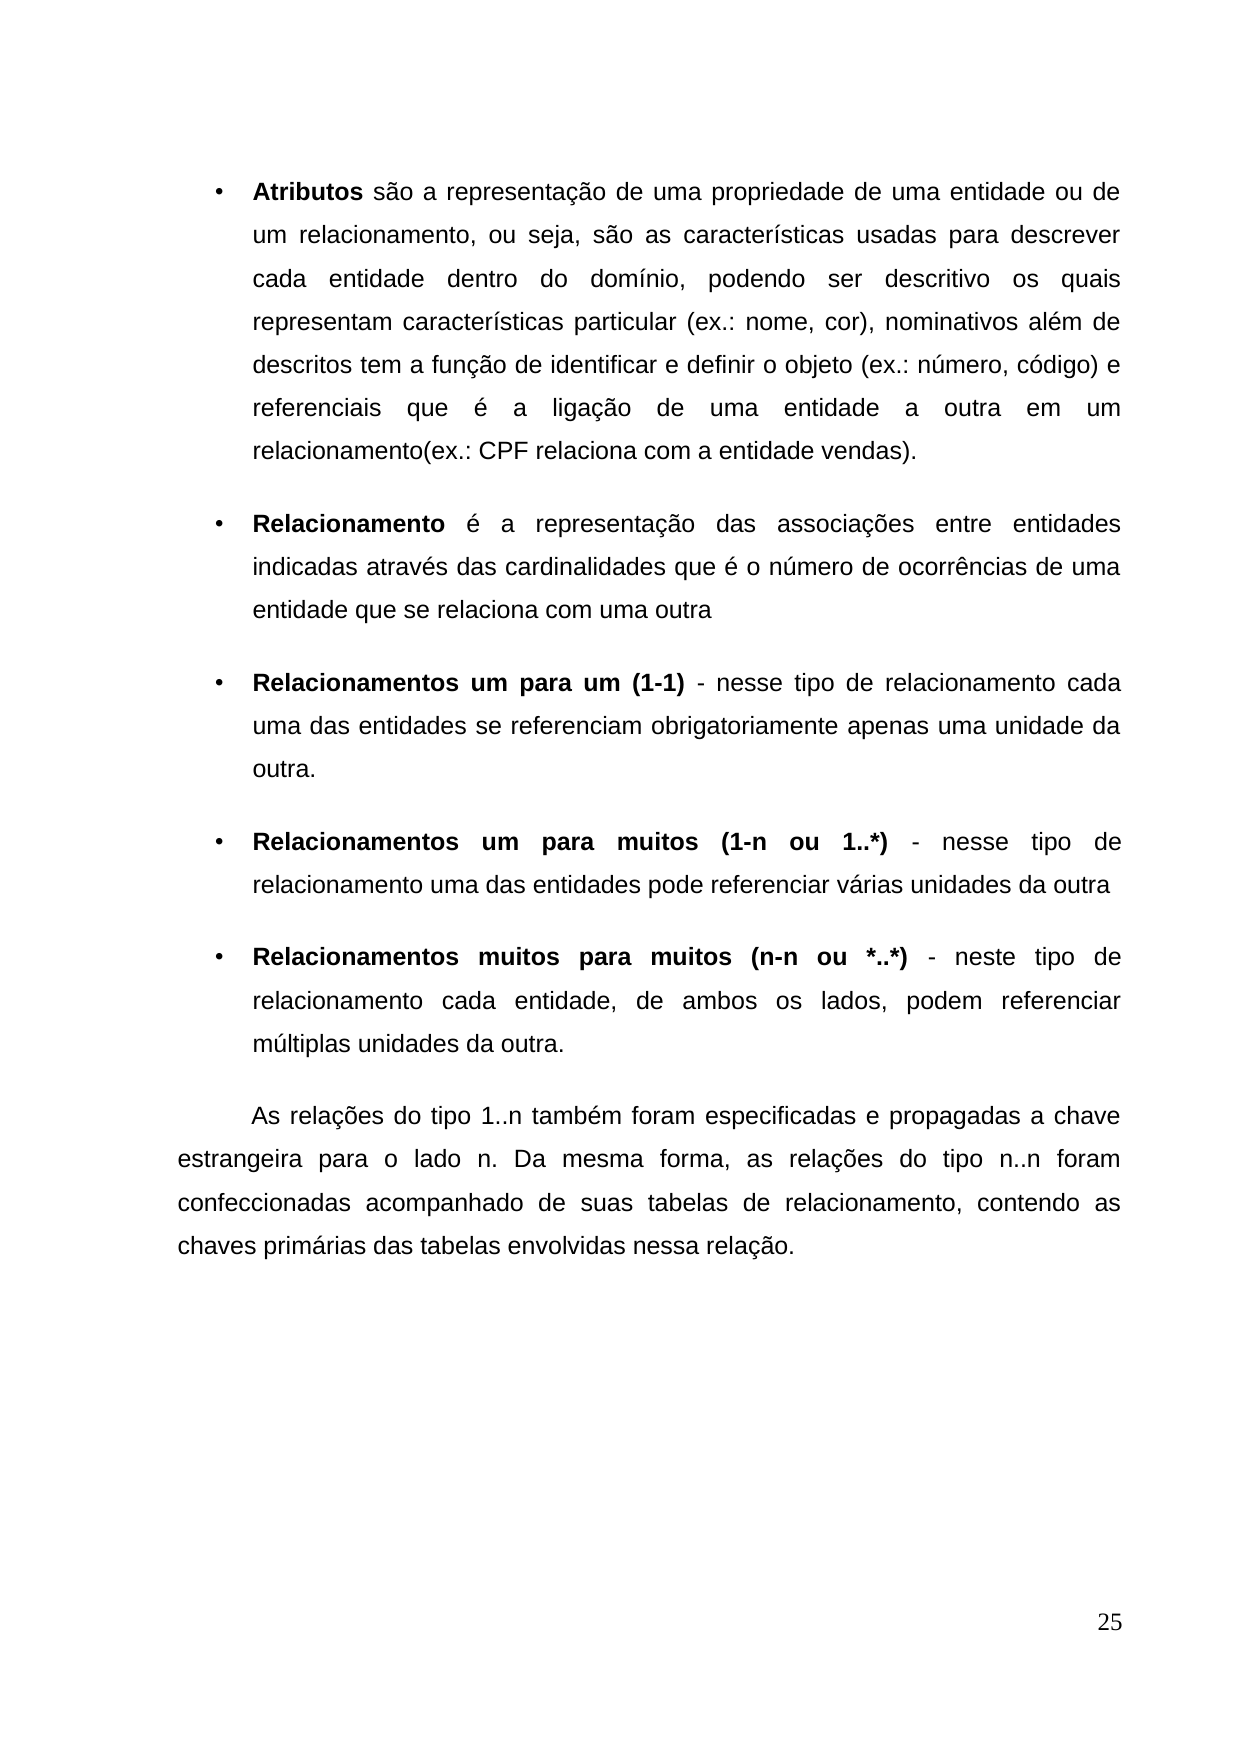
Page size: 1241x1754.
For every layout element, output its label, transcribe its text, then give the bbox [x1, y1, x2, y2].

list Atributos são a representação de uma propriedade de uma entidade ou de um relacionamento, ou seja, são as características usadas para descrever cada entidade dentro do domínio, podendo ser descritivo os quais representam características particular (ex.: nome, cor), nominativos além de descritos tem a função de identificar e definir o objeto (ex.: número, código) e referenciais que é a ligação de uma entidade a outra em um relacionamento(ex.: CPF relaciona com a entidade vendas). [215, 177, 1122, 465]
list Relacionamentos um para um (1-1) - nesse tipo de relacionamento cada uma das entidades se referenciam obrigatoriamente apenas uma unidade da outra. [215, 668, 1122, 783]
list Relacionamento é a representação das associações entre entidades indicadas através das cardinalidades que é o número de ocorrências de uma entidade que se relaciona com uma outra [215, 509, 1122, 624]
list Relacionamentos muitos para muitos (n-n ou *..*) - neste tipo de relacionamento cada entidade, de ambos os lados, podem referenciar múltiplas unidades da outra. [215, 942, 1122, 1057]
text As relações do tipo 1..n também foram especificadas e propagadas a chave estrangeira para o lado n. Da mesma forma, as relações do tipo n..n foram confeccionadas acompanhado de suas tabelas de relacionamento, contendo as chaves primárias das tabelas envolvidas nessa relação. [177, 1101, 1122, 1259]
list Relacionamentos um para muitos (1-n ou 1..*) - nesse tipo de relacionamento uma das entidades pode referenciar várias unidades da outra [215, 827, 1122, 898]
